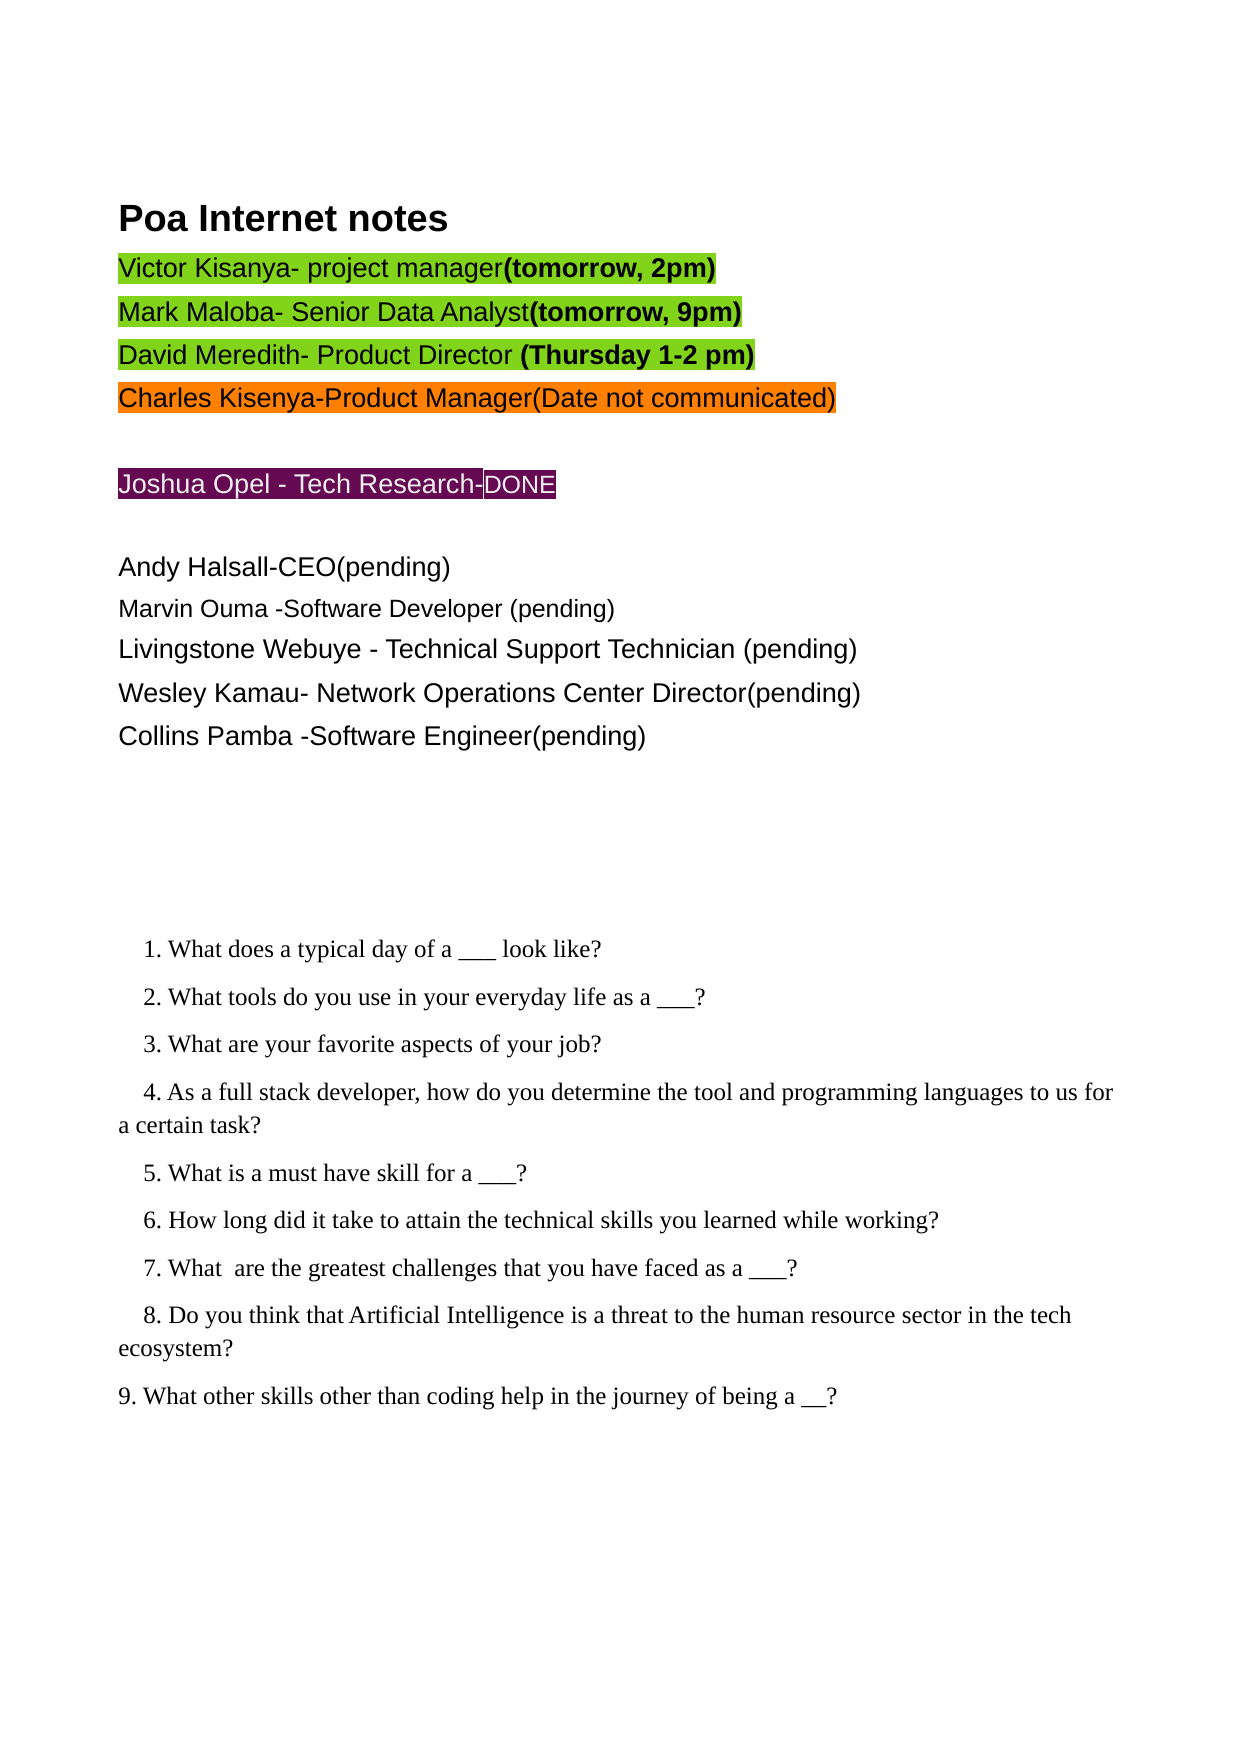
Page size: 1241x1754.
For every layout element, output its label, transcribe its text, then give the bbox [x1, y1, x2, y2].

text David Meredith- Product Director (Thursday 1-2 pm) [118, 339, 1122, 370]
text Livingstone Webuye - Technical Support Technician (pending) [118, 633, 1122, 665]
text Mark Maloba- Senior Data Analyst(tomorrow, 9pm) [118, 296, 1122, 327]
text Charles Kisenya-Product Manager(Date not communicated) [118, 382, 1122, 413]
text Andy Halsall-CEO(pending) [118, 551, 1122, 582]
text 1. What does a typical day of a ___ look like? [118, 934, 1122, 963]
text 9. What other skills other than coding help in the journey of being a __? [118, 1381, 1122, 1410]
text 4. As a full stack developer, how do you determine the tool and programming languages to us for a certain task? [118, 1077, 1122, 1139]
text Joshua Opel - Tech Research-DONE [118, 468, 1122, 499]
text 6. How long did it take to attain the technical skills you learned while working? [118, 1205, 1122, 1234]
text 7. What are the greatest challenges that you have faced as a ___? [118, 1253, 1122, 1282]
text Wesley Kamau- Network Operations Center Director(pending) [118, 677, 1122, 708]
text 8. Do you think that Artificial Intelligence is a threat to the human resource sector in the tech ecosystem? [118, 1300, 1122, 1362]
text Victor Kisanya- project manager(tomorrow, 2pm) [118, 252, 1122, 284]
text Marvin Ouma -Software Developer (pending) [118, 594, 1122, 623]
text 2. What tools do you use in your everyday life as a ___? [118, 982, 1122, 1011]
text 3. What are your favorite aspects of your job? [118, 1029, 1122, 1058]
subtitle Poa Internet notes [118, 196, 1122, 240]
text Collins Pamba -Software Engineer(pending) [118, 720, 1122, 751]
text 5. What is a must have skill for a ___? [118, 1158, 1122, 1186]
